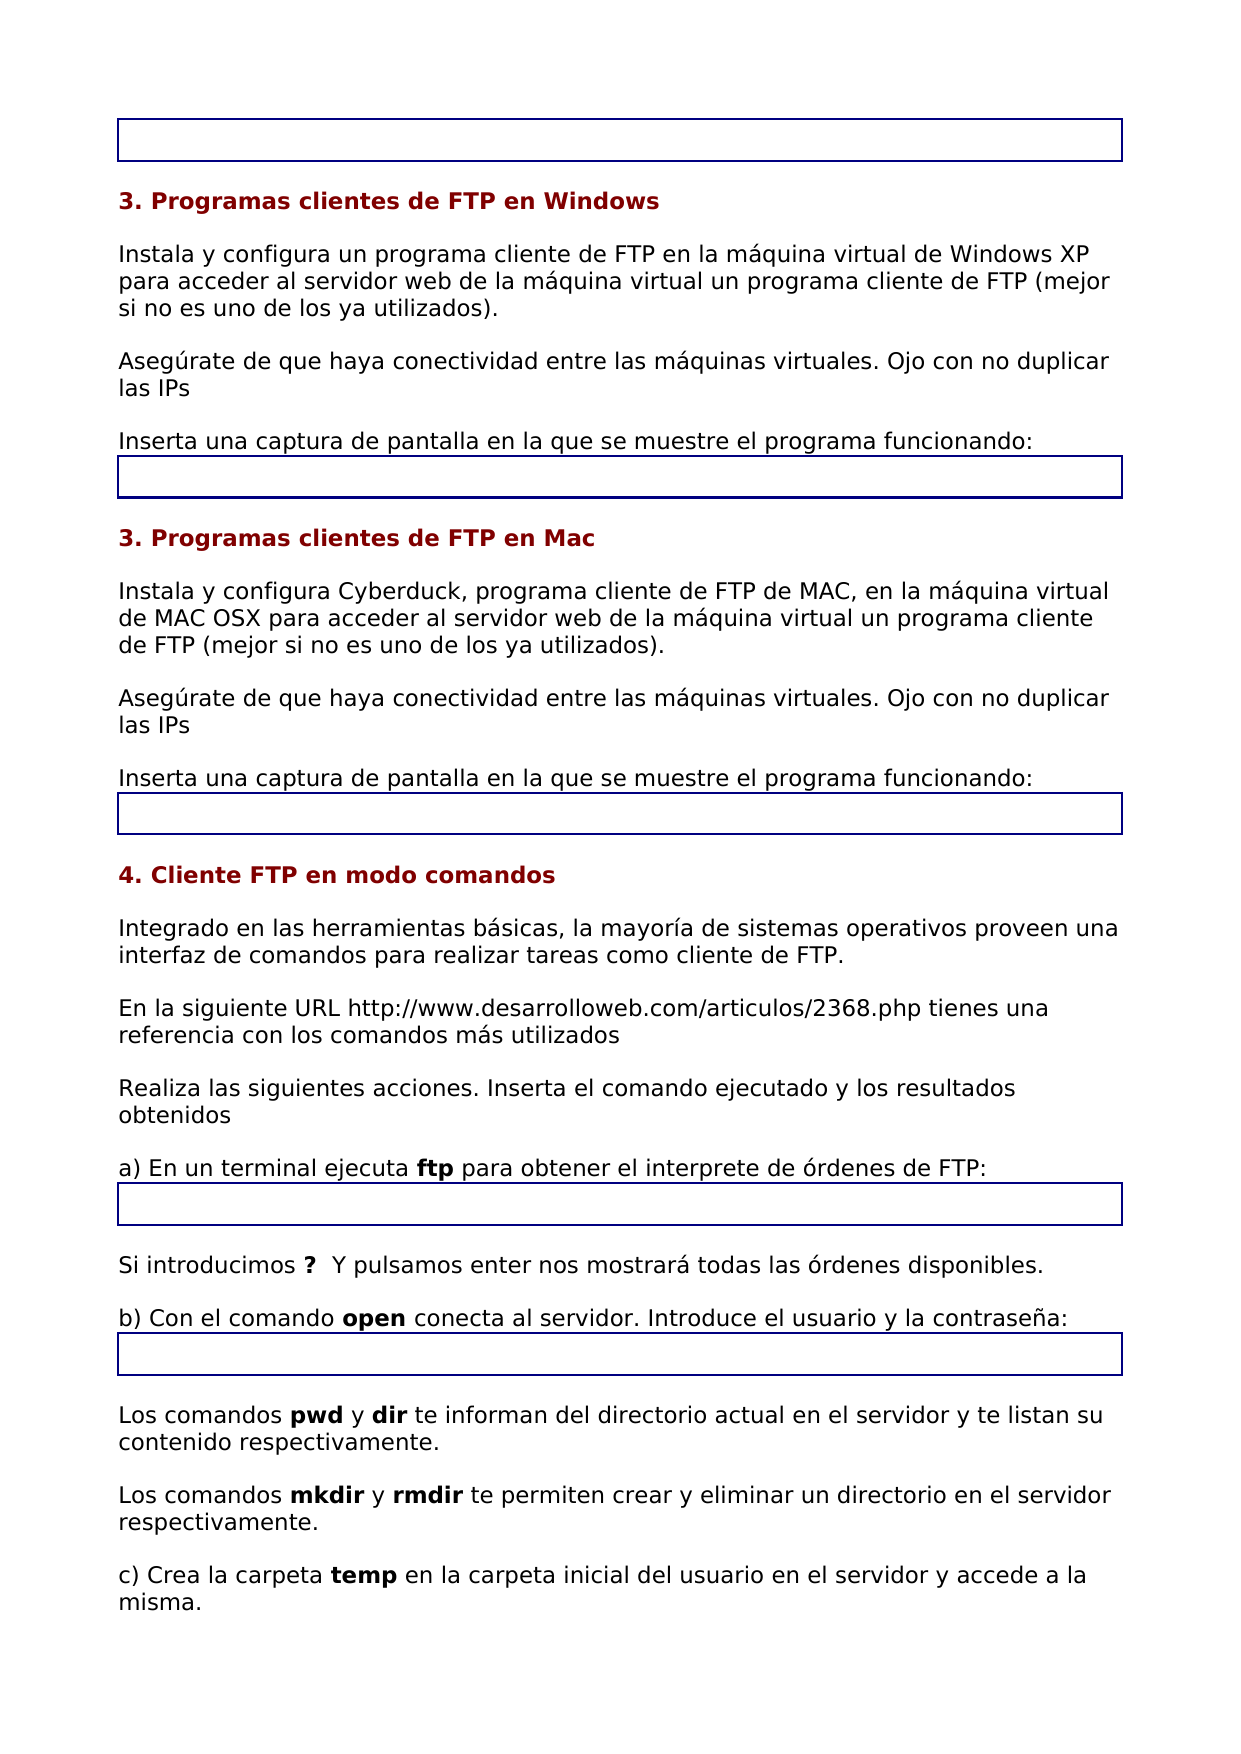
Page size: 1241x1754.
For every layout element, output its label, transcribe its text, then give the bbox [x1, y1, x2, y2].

text 3. Programas clientes de FTP en Windows [118, 188, 1122, 215]
text a) En un terminal ejecuta ftp para obtener el interprete de órdenes de FTP: [118, 1155, 1122, 1182]
text Instala y configura un programa cliente de FTP en la máquina virtual de Windows XP para acceder al servidor web de la máquina virtual un programa cliente de FTP (mejor si no es uno de los ya utilizados). [118, 242, 1122, 322]
table_header [119, 1334, 1121, 1374]
text Asegúrate de que haya conectividad entre las máquinas virtuales. Ojo con no duplicar las IPs [118, 685, 1122, 738]
text Realiza las siguientes acciones. Inserta el comando ejecutado y los resultados obtenidos [118, 1075, 1122, 1129]
text Instala y configura Cyberduck, programa cliente de FTP de MAC, en la máquina virtual de MAC OSX para acceder al servidor web de la máquina virtual un programa cliente de FTP (mejor si no es uno de los ya utilizados). [118, 578, 1122, 658]
text Los comandos mkdir y rmdir te permiten crear y eliminar un directorio en el servidor respectivamente. [118, 1482, 1122, 1536]
text b) Con el comando open conecta al servidor. Introduce el usuario y la contraseña: [118, 1306, 1122, 1332]
table_header [119, 1184, 1121, 1223]
text 4. Cliente FTP en modo comandos [118, 862, 1122, 889]
text Inserta una captura de pantalla en la que se muestre el programa funcionando: [118, 765, 1122, 792]
text Los comandos pwd y dir te informan del directorio actual en el servidor y te listan su contenido respectivamente. [118, 1402, 1122, 1456]
text Asegúrate de que haya conectividad entre las máquinas virtuales. Ojo con no duplicar las IPs [118, 348, 1122, 402]
text Si introducimos ? Y pulsamos enter nos mostrará todas las órdenes disponibles. [118, 1252, 1122, 1279]
text Integrado en las herramientas básicas, la mayoría de sistemas operativos proveen una interfaz de comandos para realizar tareas como cliente de FTP. [118, 915, 1122, 969]
table_header [119, 794, 1121, 833]
text 3. Programas clientes de FTP en Mac [118, 525, 1122, 552]
table_header [119, 120, 1121, 159]
text Inserta una captura de pantalla en la que se muestre el programa funcionando: [118, 428, 1122, 455]
text En la siguiente URL http://www.desarrolloweb.com/articulos/2368.php tienes una referencia con los comandos más utilizados [118, 995, 1122, 1049]
table_header [119, 457, 1121, 496]
text c) Crea la carpeta temp en la carpeta inicial del usuario en el servidor y accede a la misma. [118, 1562, 1122, 1616]
